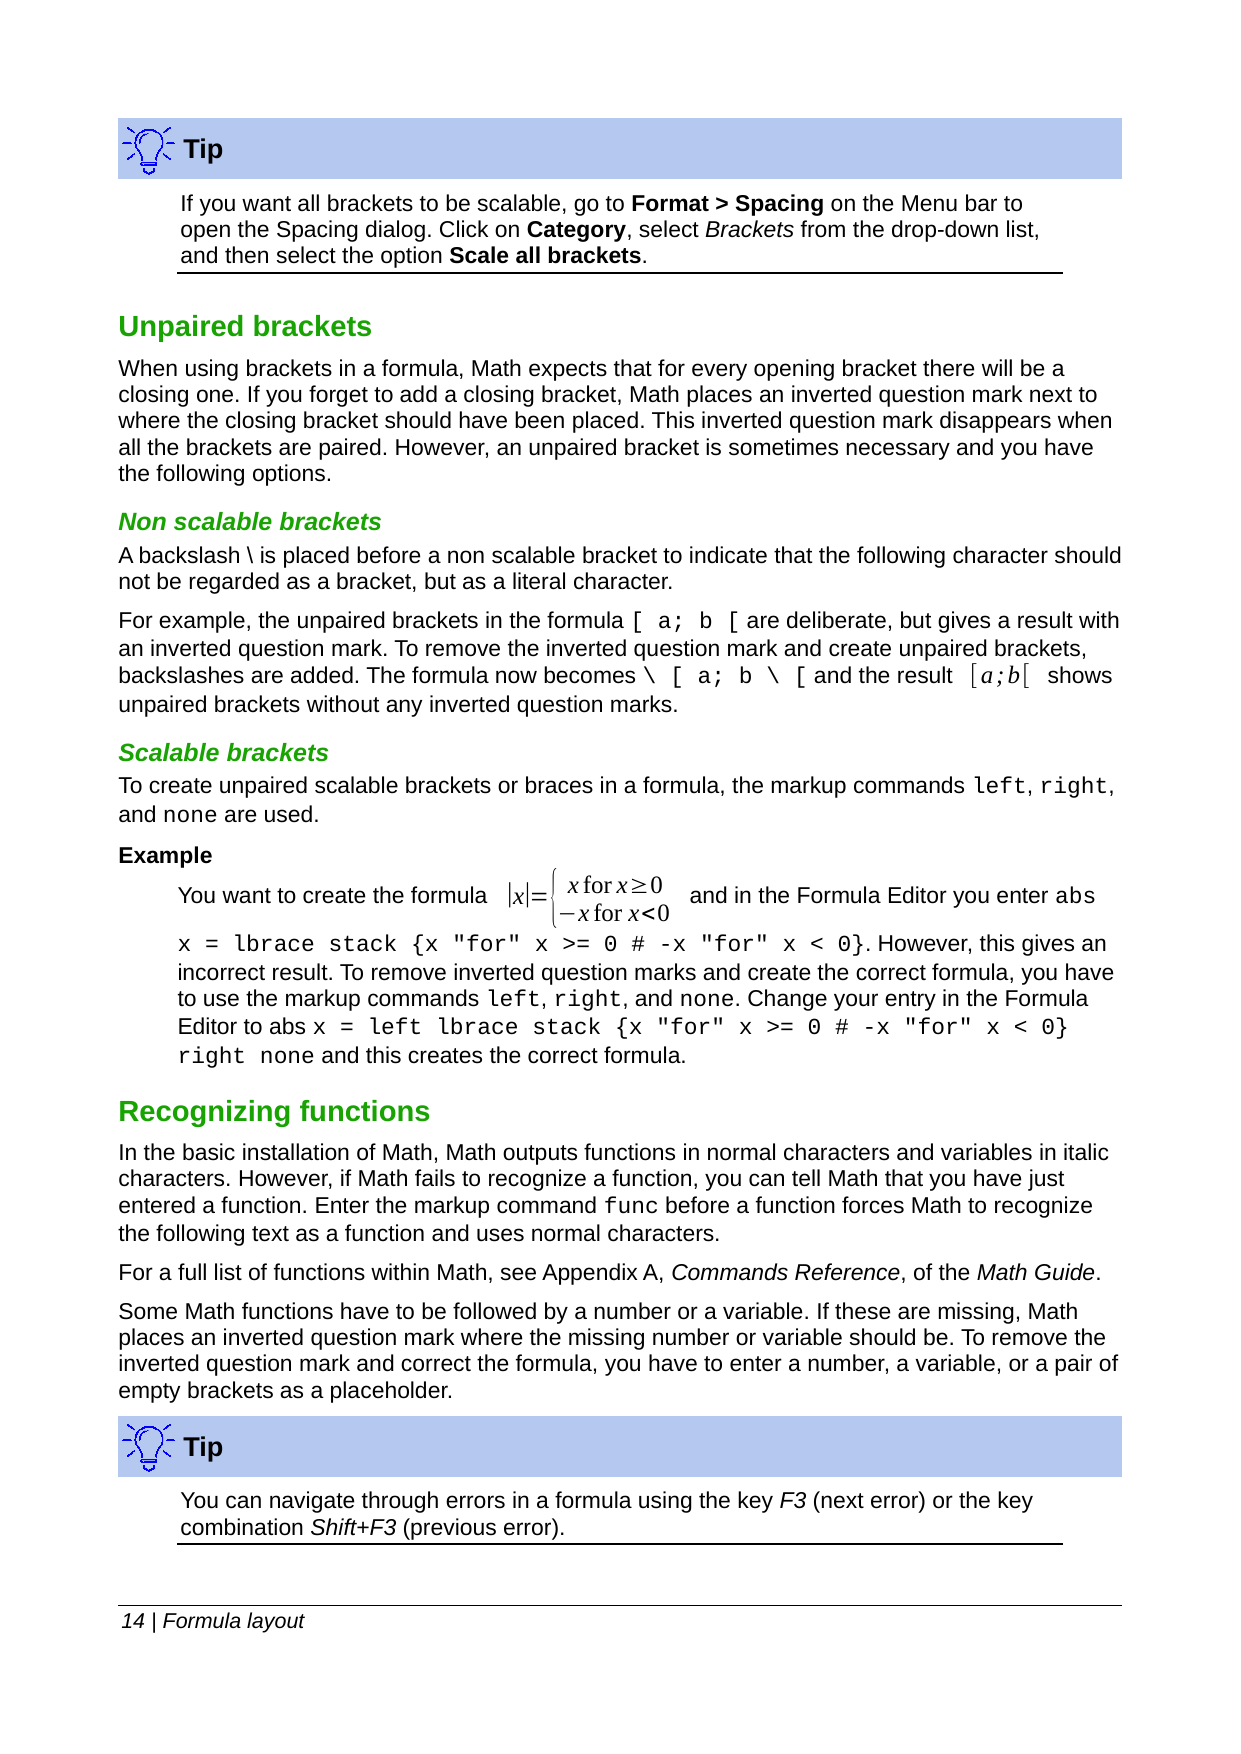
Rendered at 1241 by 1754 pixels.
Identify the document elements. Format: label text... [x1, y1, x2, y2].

text For example, the unpaired brackets in the formula [ a; b [ are deliberate, but gives a result with an inverted question mark. To remove the inverted question mark and create unpaired brackets, backslashes are added. The formula now becomes \ [ a; b \ [ and the resultshows unpaired brackets without any inverted question marks. [118, 607, 1122, 717]
text For a full list of functions within Math, see Appendix A, Commands Reference, of the Math Guide. [118, 1259, 1122, 1285]
text A backslash \ is placed before a non scalable bracket to indicate that the following character should not be regarded as a bracket, but as a literal character. [118, 542, 1122, 594]
subtitle Recognizing functions [118, 1094, 1122, 1127]
subtitle Scalable brackets [118, 738, 1122, 767]
text In the basic installation of Math, Math outputs functions in normal characters and variables in italic characters. However, if Math fails to recognize a function, you can tell Math that you have just entered a function. Enter the markup command func before a function forces Math to recognize the following text as a function and uses normal characters. [118, 1139, 1122, 1246]
subtitle Unpaired brackets [118, 309, 1122, 343]
text Example [118, 842, 1122, 868]
subtitle Tip [118, 1416, 1122, 1477]
subtitle Non scalable brackets [118, 507, 1122, 536]
text If you want all brackets to be scalable, go to Format > Spacing on the Menu bar to open the Spacing dialog. Click on Category, select Brackets from the drop-down list, and then select the option Scale all brackets. [177, 187, 1063, 272]
picture [119, 1416, 179, 1476]
picture [119, 119, 179, 179]
text Some Math functions have to be followed by a number or a variable. If these are missing, Math places an inverted question mark where the missing number or variable should be. To remove the inverted question mark and correct the formula, you have to enter a number, a variable, or a pair of empty brackets as a placeholder. [118, 1298, 1122, 1403]
text You want to create the formulaand in the Formula Editor you enter abs x = lbrace stack {x "for" x >= 0 # -x "for" x < 0}. However, this gives an incorrect result. To remove inverted question marks and create the correct formula, you have to use the markup commands left, right, and none. Change your entry in the Formula Editor to abs x = left lbrace stack {x "for" x >= 0 # -x "for" x < 0} right none and this creates the correct formula. [177, 868, 1122, 1070]
text You can navigate through errors in a formula using the key F3 (next error) or the key combination Shift+F3 (previous error). [177, 1484, 1063, 1543]
text When using brackets in a formula, Math expects that for every opening bracket there will be a closing one. If you forget to add a closing bracket, Math places an inverted question mark next to where the closing bracket should have been placed. This inverted question mark disappears when all the brackets are paired. However, an unpaired bracket is sometimes necessary and you have the following options. [118, 355, 1122, 486]
text To create unpaired scalable brackets or braces in a formula, the markup commands left, right, and none are used. [118, 772, 1122, 829]
subtitle Tip [118, 118, 1122, 179]
